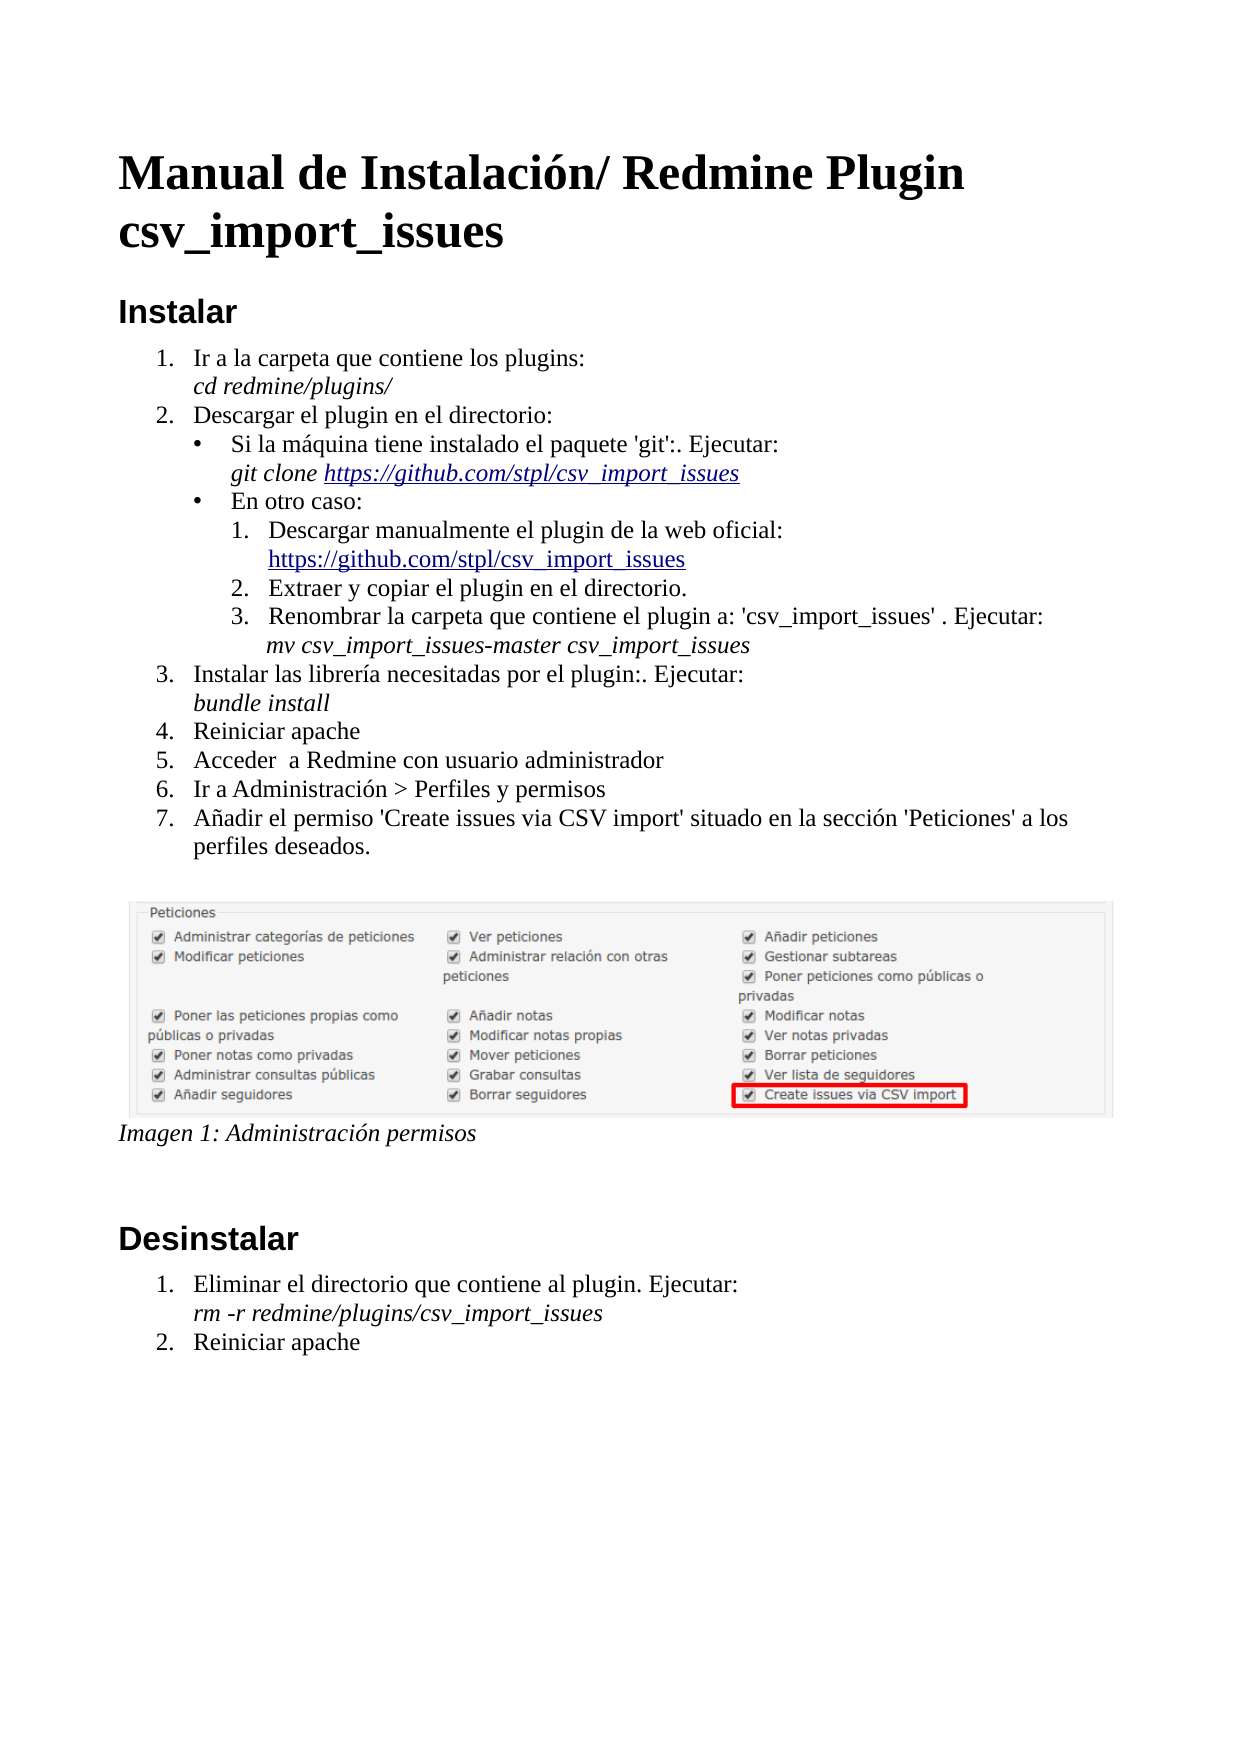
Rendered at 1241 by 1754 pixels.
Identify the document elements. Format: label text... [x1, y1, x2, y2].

list Renombrar la carpeta que contiene el plugin a: 'csv_import_issues' . Ejecutar: [231, 601, 1122, 630]
list Reiniciar apache [156, 1327, 1122, 1356]
list Descargar manualmente el plugin de la web oficial: https://github.com/stpl/csv_import_issues [231, 515, 1122, 573]
list Reiniciar apache [156, 716, 1122, 745]
list Añadir el permiso 'Create issues via CSV import' situado en la sección 'Peticiones' a los perfiles deseados. [156, 803, 1122, 860]
list En otro caso: [193, 486, 1122, 515]
subtitle Manual de Instalación/ Redmine Plugin csv_import_issues [118, 143, 1122, 258]
list Descargar el plugin en el directorio: [156, 400, 1122, 429]
list git clone https://github.com/stpl/csv_import_issues [193, 458, 1122, 486]
subtitle Instalar [118, 291, 1122, 330]
list Ir a Administración > Perfiles y permisos [156, 774, 1122, 803]
list Ir a la carpeta que contiene los plugins: [156, 343, 1122, 371]
text mv csv_import_issues-master csv_import_issues [118, 630, 1122, 659]
list Instalar las librería necesitadas por el plugin:. Ejecutar: [156, 659, 1122, 688]
list bundle install [156, 688, 1122, 716]
subtitle Desinstalar [118, 1218, 1122, 1257]
list cd redmine/plugins/ [156, 371, 1122, 400]
list Acceder a Redmine con usuario administrador [156, 745, 1122, 774]
list Eliminar el directorio que contiene al plugin. Ejecutar: [156, 1269, 1122, 1298]
text Imagen 1: Administración permisos [118, 1118, 1122, 1146]
list Si la máquina tiene instalado el paquete 'git':. Ejecutar: [193, 429, 1122, 458]
picture [118, 901, 1123, 1118]
list rm -r redmine/plugins/csv_import_issues [156, 1298, 1122, 1327]
list Extraer y copiar el plugin en el directorio. [231, 573, 1122, 601]
